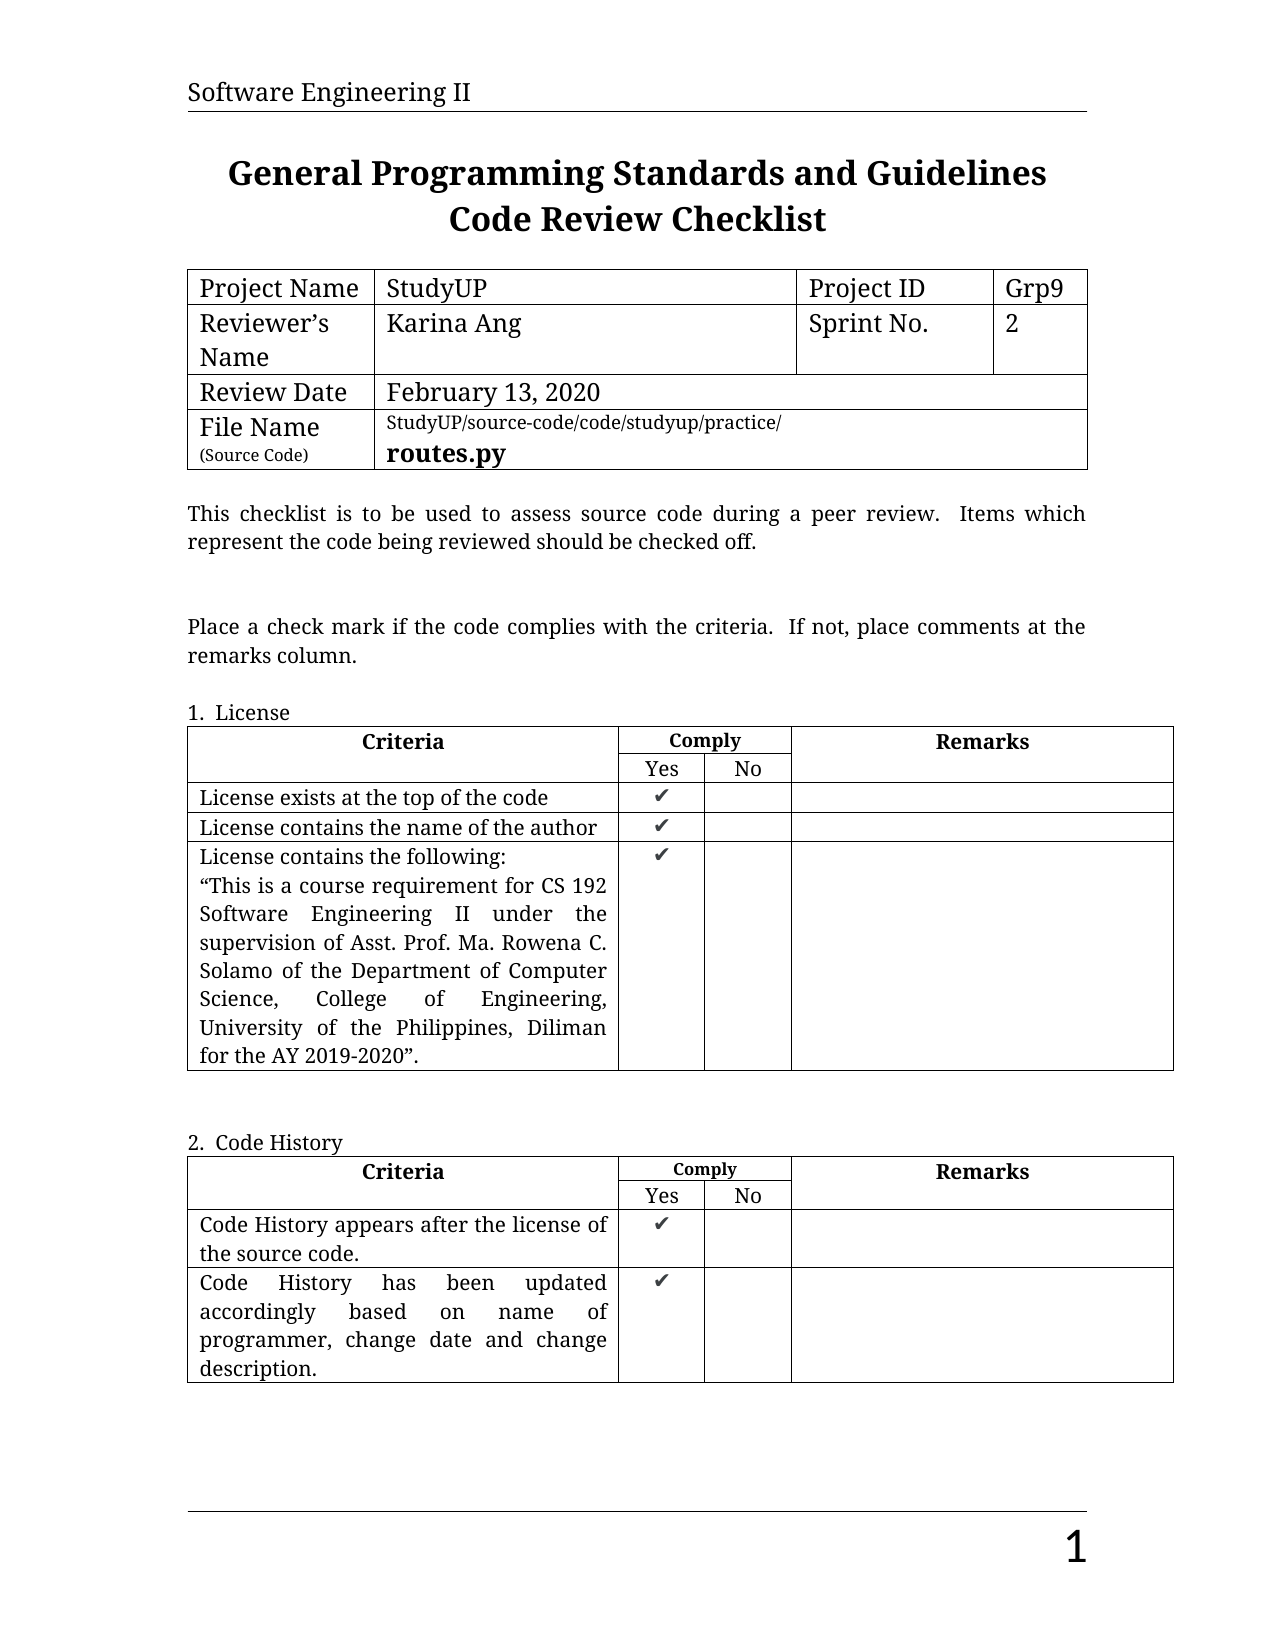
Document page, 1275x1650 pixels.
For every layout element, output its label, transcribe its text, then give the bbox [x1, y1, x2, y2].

table_cell Review Date [188, 375, 374, 409]
table_cell Yes [619, 754, 704, 782]
table_cell Karina Ang [375, 305, 796, 373]
text 1. License [187, 698, 1087, 726]
table_header Project Name [188, 270, 374, 304]
table_cell License contains the following: “This is a course requirement for CS 192 Software Engineering II under the supervision of Asst. Prof. Ma. Rowena C. Solamo of the Department of Computer Science, College of Engineering, University of the Philippines, Diliman for the AY 2019-2020”. [188, 842, 618, 1070]
table_cell License exists at the top of the code [188, 783, 618, 812]
text General Programming Standards and Guidelines Code Review Checklist [187, 150, 1087, 241]
table_cell ✔ [619, 1268, 704, 1382]
text Place a check mark if the code complies with the criteria. If not, place comments at the remarks column. [187, 612, 1087, 669]
table_cell [792, 813, 1173, 841]
table_cell File Name (Source Code) [188, 410, 374, 469]
table_cell February 13, 2020 [375, 375, 1087, 409]
table_cell No [705, 1181, 791, 1209]
table_cell Reviewer’s Name [188, 305, 374, 373]
table_cell Code History appears after the license of the source code. [188, 1210, 618, 1267]
table_cell ✔ [619, 1210, 704, 1267]
table_cell [705, 783, 791, 812]
table_cell Sprint No. [797, 305, 993, 373]
table_cell ✔ [619, 783, 704, 812]
table_cell [792, 1210, 1173, 1267]
table_header Criteria [188, 727, 618, 782]
table_header StudyUP [375, 270, 796, 304]
table_cell [792, 783, 1173, 812]
table_header Project ID [797, 270, 993, 304]
table_cell [792, 1268, 1173, 1382]
table_header Comply [619, 727, 791, 753]
table_cell ✔ [619, 813, 704, 841]
table_cell No [705, 754, 791, 782]
table_header Criteria [188, 1157, 618, 1209]
table_cell License contains the name of the author [188, 813, 618, 841]
table_cell 2 [994, 305, 1087, 373]
table_cell [705, 1210, 791, 1267]
table_header Grp9 [994, 270, 1087, 304]
table_header Remarks [792, 1157, 1173, 1209]
table_cell Code History has been updated accordingly based on name of programmer, change date and change description. [188, 1268, 618, 1382]
table_cell [792, 842, 1173, 1070]
table_header Remarks [792, 727, 1173, 782]
table_cell [705, 842, 791, 1070]
table_cell StudyUP/source-code/code/studyup/practice/ routes.py [375, 410, 1087, 469]
text 2. Code History [187, 1128, 1087, 1156]
table_cell ✔ [619, 842, 704, 1070]
text This checklist is to be used to assess source code during a peer review. Items which represent the code being reviewed should be checked off. [187, 499, 1087, 556]
table_cell [705, 813, 791, 841]
table_header Comply [619, 1157, 791, 1180]
table_cell Yes [619, 1181, 704, 1209]
table_cell [705, 1268, 791, 1382]
